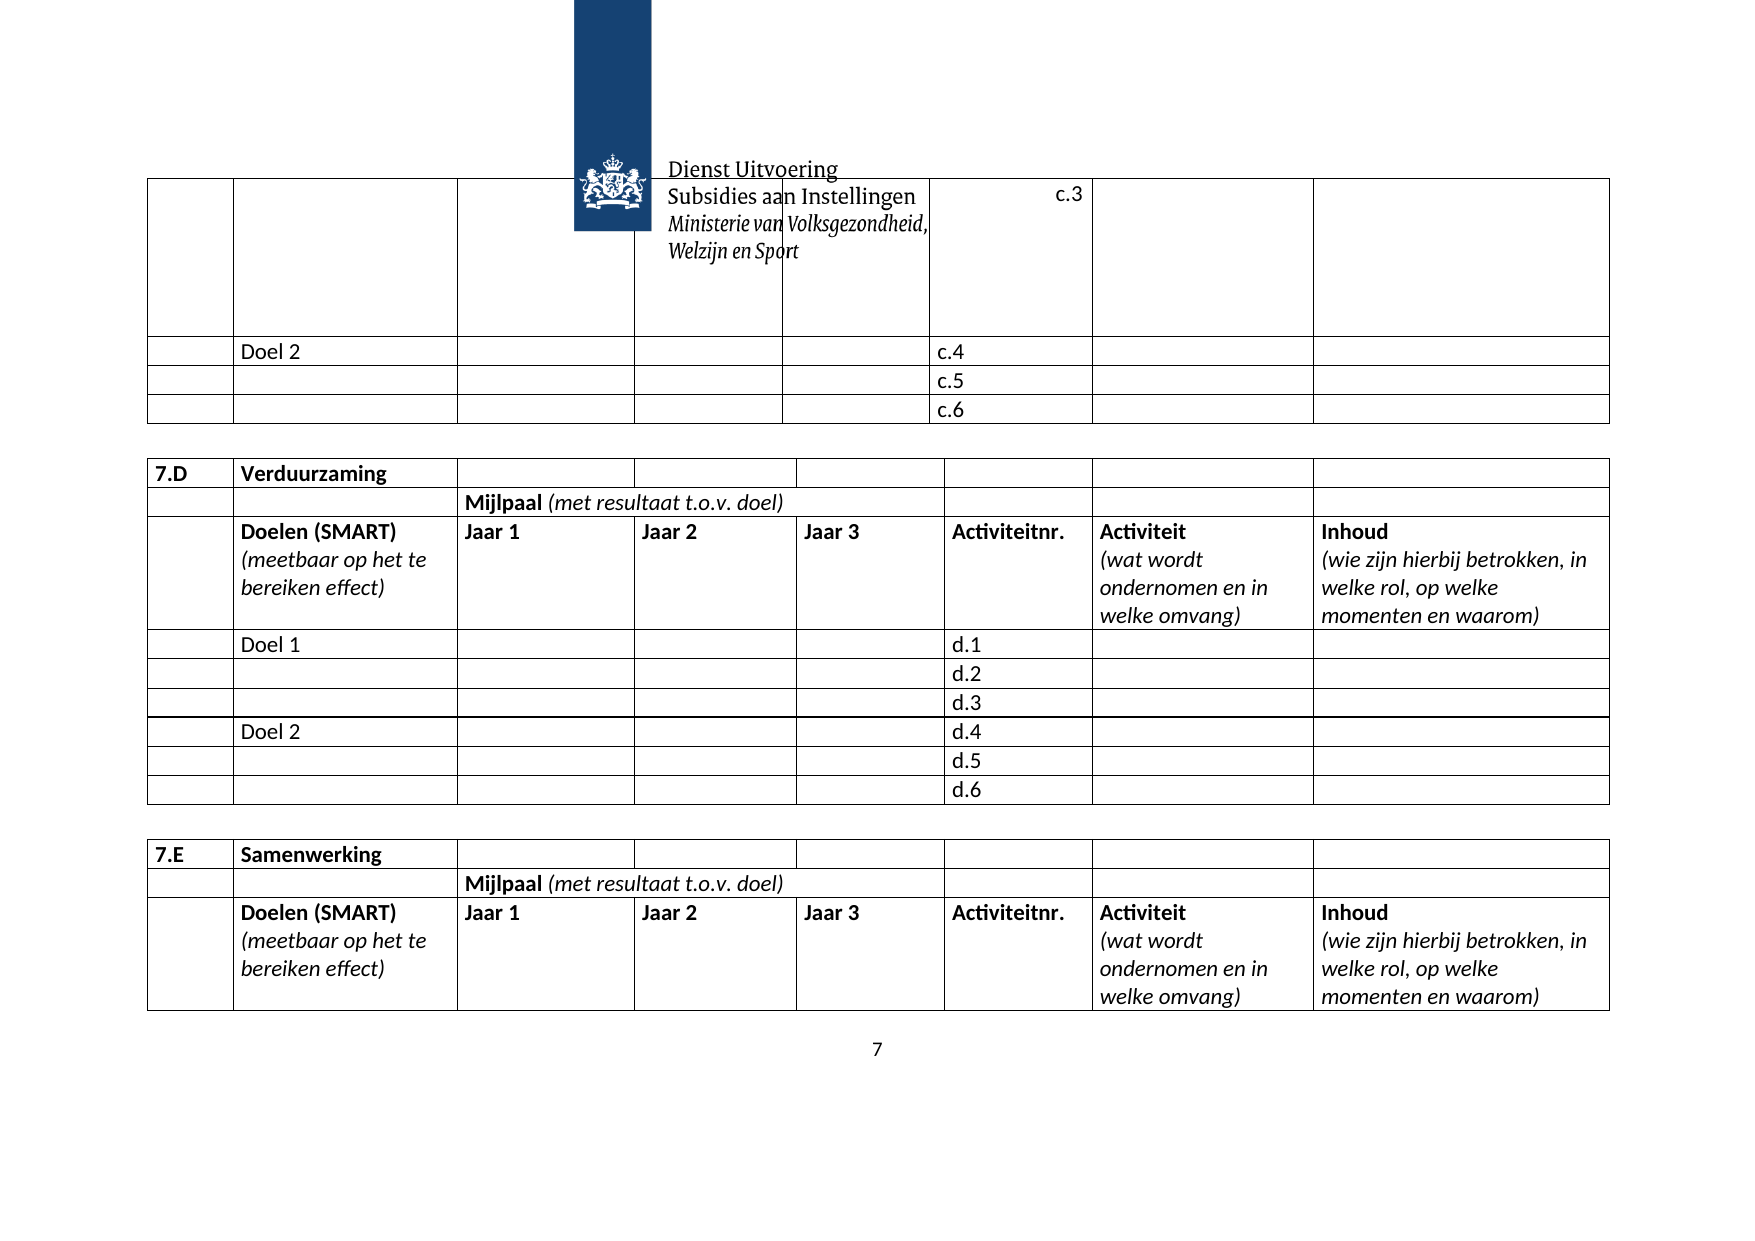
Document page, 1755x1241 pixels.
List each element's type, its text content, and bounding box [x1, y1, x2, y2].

table_header 7.D [148, 459, 233, 487]
table_cell [945, 869, 1092, 897]
table_cell [1093, 689, 1313, 716]
table_cell [1314, 337, 1609, 365]
table_cell [458, 395, 634, 423]
table_cell [148, 869, 233, 897]
table_cell [1093, 337, 1313, 365]
table_cell Doel 2 [234, 718, 457, 746]
table_cell [458, 179, 634, 336]
table_cell c.5 [930, 366, 1092, 394]
table_cell [1314, 488, 1609, 516]
table_header [945, 459, 1092, 487]
table_cell Activiteitnr. [945, 898, 1092, 1010]
table_cell [635, 179, 782, 336]
table_header [635, 459, 796, 487]
table_cell [458, 659, 634, 687]
table_cell [1093, 747, 1313, 774]
table_cell Jaar 2 [635, 517, 796, 629]
table_cell [1314, 659, 1609, 687]
table_cell Mijlpaal (met resultaat t.o.v. doel) [458, 488, 944, 516]
table_cell [458, 689, 634, 716]
table_cell [1314, 747, 1609, 774]
table_cell d.1 [945, 630, 1092, 658]
table_cell [635, 776, 796, 804]
table_cell [234, 366, 457, 394]
table_cell [1314, 179, 1609, 336]
table_header [945, 840, 1092, 868]
table_cell [783, 366, 929, 394]
table_cell [458, 718, 634, 746]
table_header [1314, 459, 1609, 487]
table_cell [234, 395, 457, 423]
table_cell [148, 630, 233, 658]
table_cell [797, 718, 944, 746]
table_header [458, 459, 634, 487]
table_header Samenwerking [234, 840, 457, 868]
table_cell [1093, 776, 1313, 804]
table_cell [797, 776, 944, 804]
table_cell [148, 517, 233, 629]
table_cell [797, 659, 944, 687]
table_cell [1314, 366, 1609, 394]
table_cell Inhoud (wie zijn hierbij betrokken, in welke rol, op welke momenten en waarom) [1314, 517, 1609, 629]
table_cell [797, 689, 944, 716]
table_cell [148, 488, 233, 516]
table_header [797, 459, 944, 487]
table_cell d.6 [945, 776, 1092, 804]
table_cell [945, 488, 1092, 516]
table_cell [635, 747, 796, 774]
table_header [1093, 459, 1313, 487]
table_cell [148, 366, 233, 394]
table_cell [783, 179, 929, 336]
table_cell Activiteit (wat wordt ondernomen en in welke omvang) [1093, 898, 1313, 1010]
table_cell [797, 630, 944, 658]
table_cell [148, 337, 233, 365]
table_cell [458, 747, 634, 774]
table_cell Doelen (SMART) (meetbaar op het te bereiken effect) [234, 898, 457, 1010]
table_cell Jaar 1 [458, 517, 634, 629]
table_cell [458, 630, 634, 658]
table_header [1093, 840, 1313, 868]
table_header [635, 840, 796, 868]
table_cell [148, 659, 233, 687]
table_cell Jaar 3 [797, 898, 944, 1010]
table_cell [635, 395, 782, 423]
table_cell d.3 [945, 689, 1092, 716]
table_cell [1093, 488, 1313, 516]
table_cell [635, 659, 796, 687]
table_cell [234, 179, 457, 336]
table_cell Activiteitnr. [945, 517, 1092, 629]
table_cell [234, 747, 457, 774]
table_cell [234, 689, 457, 716]
table_cell [148, 898, 233, 1010]
table_cell [1093, 869, 1313, 897]
table_cell [234, 659, 457, 687]
table_cell [234, 869, 457, 897]
table_cell [458, 337, 634, 365]
table_cell [148, 395, 233, 423]
table_header 7.E [148, 840, 233, 868]
table_cell [635, 630, 796, 658]
table_cell d.4 [945, 718, 1092, 746]
table_cell [635, 718, 796, 746]
table_cell [148, 747, 233, 774]
table_cell [234, 776, 457, 804]
table_cell [1314, 395, 1609, 423]
table_cell [1093, 179, 1313, 336]
table_cell Jaar 1 [458, 898, 634, 1010]
table_cell [1314, 689, 1609, 716]
table_cell [148, 179, 233, 336]
table_cell [148, 718, 233, 746]
table_cell [1314, 718, 1609, 746]
table_cell Doel 1 [234, 630, 457, 658]
table_cell [148, 689, 233, 716]
table_cell Jaar 3 [797, 517, 944, 629]
table_cell [1093, 718, 1313, 746]
table_header [458, 840, 634, 868]
table_cell [635, 337, 782, 365]
table_cell [148, 776, 233, 804]
table_cell [234, 488, 457, 516]
table_cell Doelen (SMART) (meetbaar op het te bereiken effect) [234, 517, 457, 629]
table_cell [783, 337, 929, 365]
table_cell [635, 689, 796, 716]
table_cell [1314, 630, 1609, 658]
table_cell c.4 [930, 337, 1092, 365]
table_cell [797, 747, 944, 774]
table_header Verduurzaming [234, 459, 457, 487]
table_cell [1093, 630, 1313, 658]
table_cell [1314, 869, 1609, 897]
table_header [1314, 840, 1609, 868]
table_cell [458, 366, 634, 394]
table_cell [1093, 366, 1313, 394]
table_cell [635, 366, 782, 394]
table_cell d.5 [945, 747, 1092, 774]
table_cell [783, 395, 929, 423]
table_cell Activiteit (wat wordt ondernomen en in welke omvang) [1093, 517, 1313, 629]
table_cell [458, 776, 634, 804]
table_cell c.3 [930, 179, 1092, 336]
table_cell [1314, 776, 1609, 804]
table_cell Doel 2 [234, 337, 457, 365]
table_cell c.6 [930, 395, 1092, 423]
table_cell d.2 [945, 659, 1092, 687]
table_cell Jaar 2 [635, 898, 796, 1010]
table_cell Mijlpaal (met resultaat t.o.v. doel) [458, 869, 944, 897]
table_cell [1093, 659, 1313, 687]
table_cell Inhoud (wie zijn hierbij betrokken, in welke rol, op welke momenten en waarom) [1314, 898, 1609, 1010]
table_cell [1093, 395, 1313, 423]
table_header [797, 840, 944, 868]
